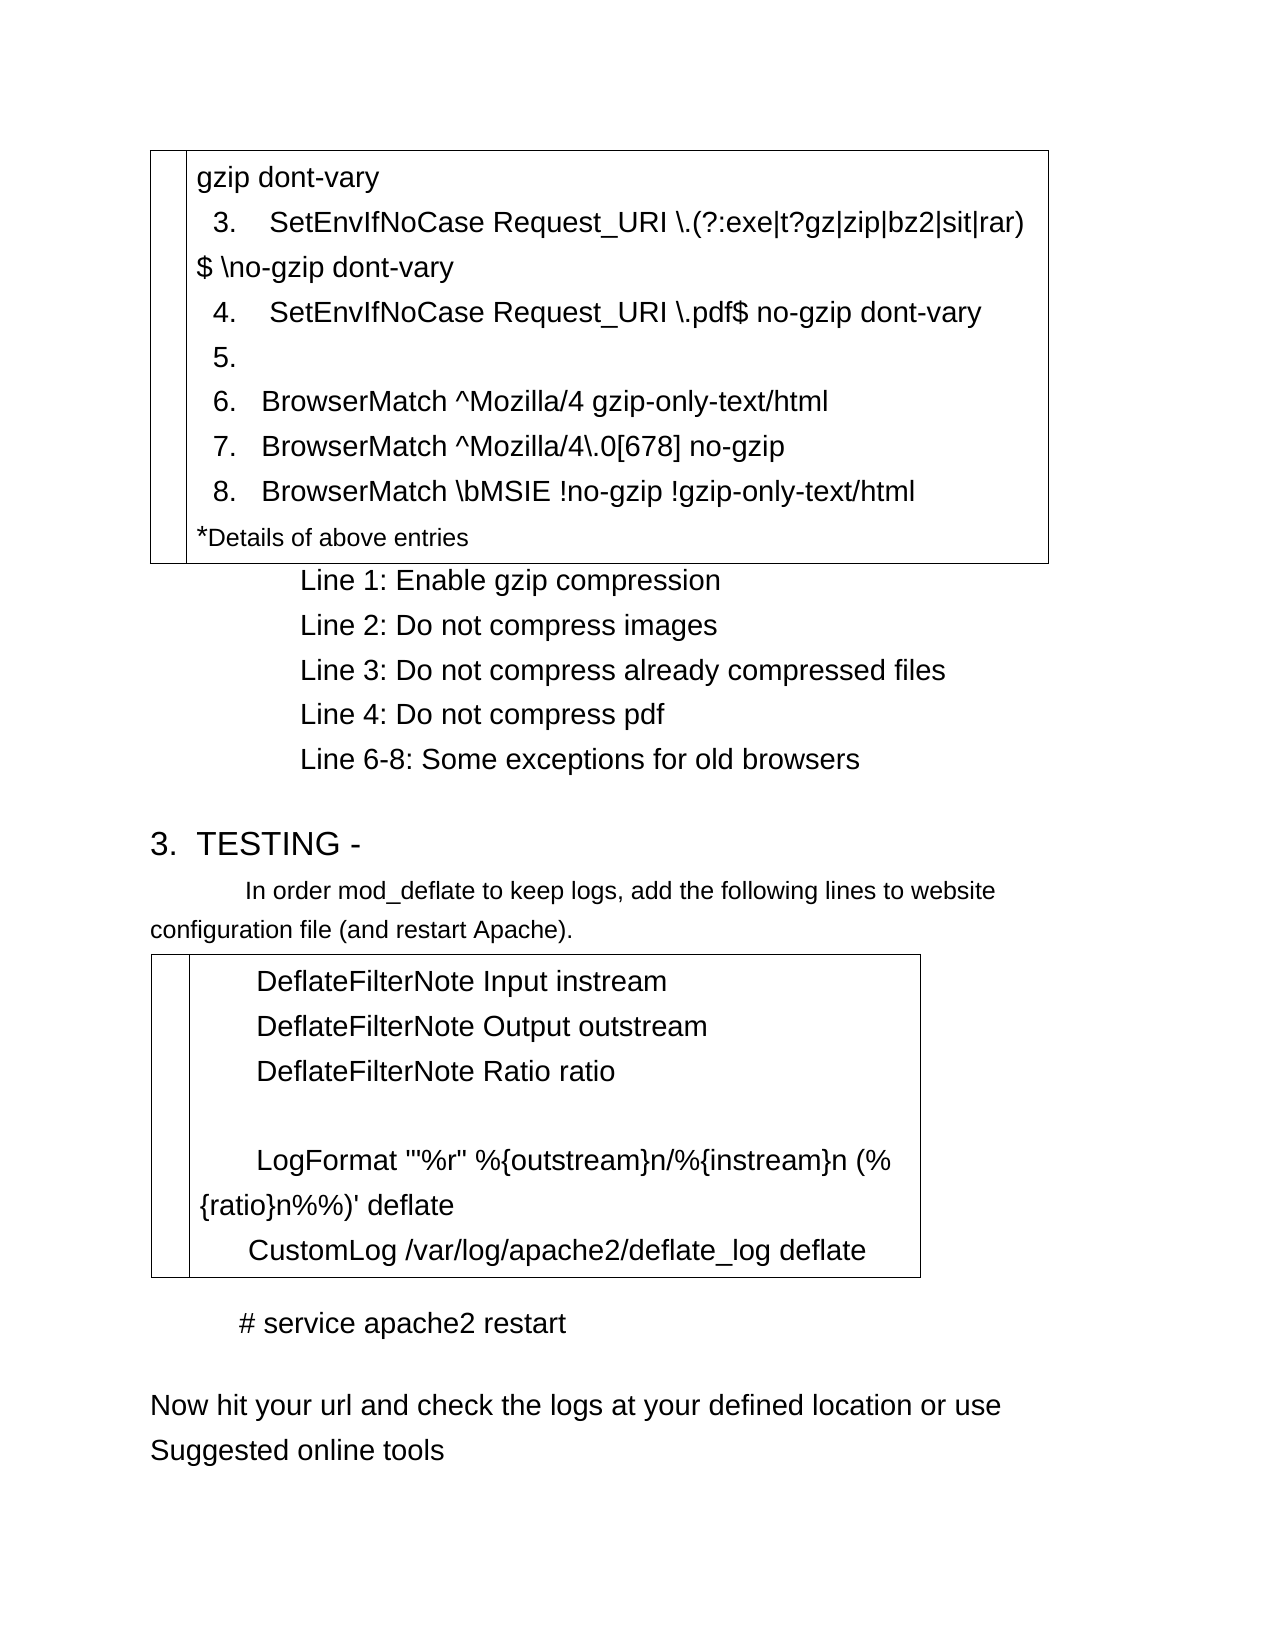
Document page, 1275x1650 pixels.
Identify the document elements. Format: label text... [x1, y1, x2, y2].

text # service apache2 restart [150, 1307, 1125, 1340]
table_header [152, 955, 189, 1277]
text Line 2: Do not compress images [150, 608, 1125, 641]
text Line 1: Enable gzip compression [150, 564, 1125, 596]
text Now hit your url and check the logs at your defined location or use Suggested online tools [150, 1389, 1125, 1467]
text Line 3: Do not compress already compressed files [150, 653, 1125, 686]
table_header [151, 151, 186, 563]
table_header gzip dont-vary 3. SetEnvIfNoCase Request_URI \.(?:exe|t?gz|zip|bz2|sit|rar)$ \no-gzip dont-vary 4. SetEnvIfNoCase Request_URI \.pdf$ no-gzip dont-vary 5. 6. BrowserMatch ^Mozilla/4 gzip-only-text/html 7. BrowserMatch ^Mozilla/4\.0[678] no-gzip 8. BrowserMatch \bMSIE !no-gzip !gzip-only-text/html *Details of above entries [187, 151, 1048, 563]
text Line 6-8: Some exceptions for old browsers [150, 743, 1125, 776]
text In order mod_deflate to keep logs, add the following lines to website configuration file (and restart Apache). [150, 877, 1125, 943]
text 3. TESTING - [150, 826, 1125, 863]
table_header DeflateFilterNote Input instream DeflateFilterNote Output outstream DeflateFilterNote Ratio ratio LogFormat '"%r" %{outstream}n/%{instream}n (%{ratio}n%%)' deflate CustomLog /var/log/apache2/deflate_log deflate [190, 955, 920, 1277]
text Line 4: Do not compress pdf [150, 698, 1125, 731]
